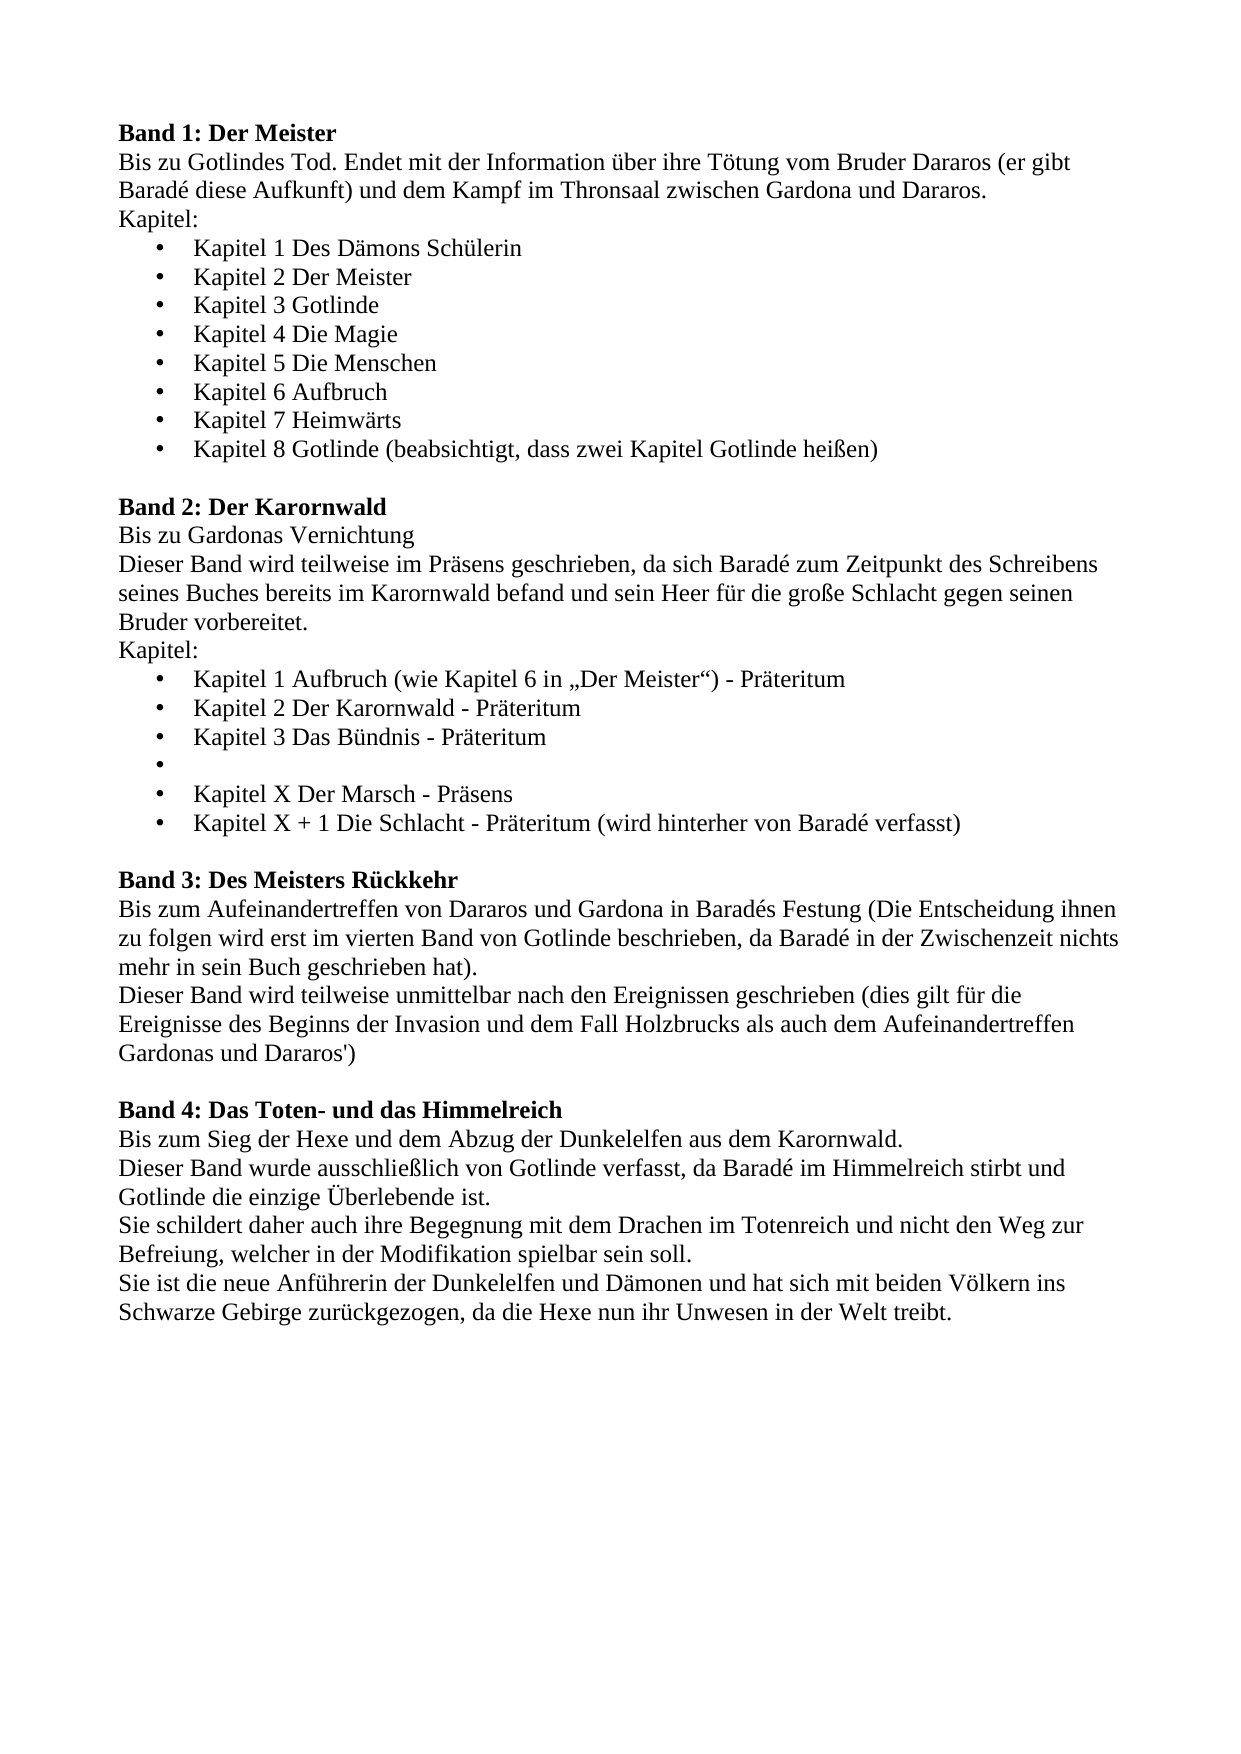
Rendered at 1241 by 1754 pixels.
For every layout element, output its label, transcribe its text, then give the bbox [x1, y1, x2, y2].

text Dieser Band wird teilweise unmittelbar nach den Ereignissen geschrieben (dies gilt für die Ereignisse des Beginns der Invasion und dem Fall Holzbrucks als auch dem Aufeinandertreffen Gardonas und Dararos') [118, 981, 1122, 1067]
list Kapitel 3 Das Bündnis - Präteritum [156, 722, 1122, 751]
text Bis zum Sieg der Hexe und dem Abzug der Dunkelelfen aus dem Karornwald. [118, 1124, 1122, 1153]
list Kapitel 1 Des Dämons Schülerin [156, 233, 1122, 262]
list Kapitel 8 Gotlinde (beabsichtigt, dass zwei Kapitel Gotlinde heißen) [156, 434, 1122, 463]
text Bis zu Gardonas Vernichtung [118, 521, 1122, 549]
list Kapitel 7 Heimwärts [156, 406, 1122, 434]
text Sie schildert daher auch ihre Begegnung mit dem Drachen im Totenreich und nicht den Weg zur Befreiung, welcher in der Modifikation spielbar sein soll. [118, 1211, 1122, 1268]
list Kapitel 3 Gotlinde [156, 291, 1122, 319]
list Kapitel X + 1 Die Schlacht - Präteritum (wird hinterher von Baradé verfasst) [156, 808, 1122, 837]
list Kapitel 1 Aufbruch (wie Kapitel 6 in „Der Meister“) - Präteritum [156, 664, 1122, 693]
text Dieser Band wurde ausschließlich von Gotlinde verfasst, da Baradé im Himmelreich stirbt und Gotlinde die einzige Überlebende ist. [118, 1153, 1122, 1211]
list Kapitel 5 Die Menschen [156, 348, 1122, 377]
text Band 2: Der Karornwald [118, 492, 1122, 521]
text Kapitel: [118, 204, 1122, 233]
text Band 1: Der Meister [118, 118, 1122, 147]
text Bis zum Aufeinandertreffen von Dararos und Gardona in Baradés Festung (Die Entscheidung ihnen zu folgen wird erst im vierten Band von Gotlinde beschrieben, da Baradé in der Zwischenzeit nichts mehr in sein Buch geschrieben hat). [118, 894, 1122, 981]
text Dieser Band wird teilweise im Präsens geschrieben, da sich Baradé zum Zeitpunkt des Schreibens seines Buches bereits im Karornwald befand und sein Heer für die große Schlacht gegen seinen Bruder vorbereitet. [118, 549, 1122, 636]
text Kapitel: [118, 636, 1122, 664]
text Band 3: Des Meisters Rückkehr [118, 866, 1122, 894]
list Kapitel 4 Die Magie [156, 319, 1122, 348]
text Band 4: Das Toten- und das Himmelreich [118, 1096, 1122, 1124]
list Kapitel 6 Aufbruch [156, 377, 1122, 406]
list Kapitel X Der Marsch - Präsens [156, 779, 1122, 808]
text Bis zu Gotlindes Tod. Endet mit der Information über ihre Tötung vom Bruder Dararos (er gibt Baradé diese Aufkunft) und dem Kampf im Thronsaal zwischen Gardona und Dararos. [118, 147, 1122, 204]
list Kapitel 2 Der Meister [156, 262, 1122, 291]
list Kapitel 2 Der Karornwald - Präteritum [156, 693, 1122, 722]
text Sie ist die neue Anführerin der Dunkelelfen und Dämonen und hat sich mit beiden Völkern ins Schwarze Gebirge zurückgezogen, da die Hexe nun ihr Unwesen in der Welt treibt. [118, 1268, 1122, 1326]
